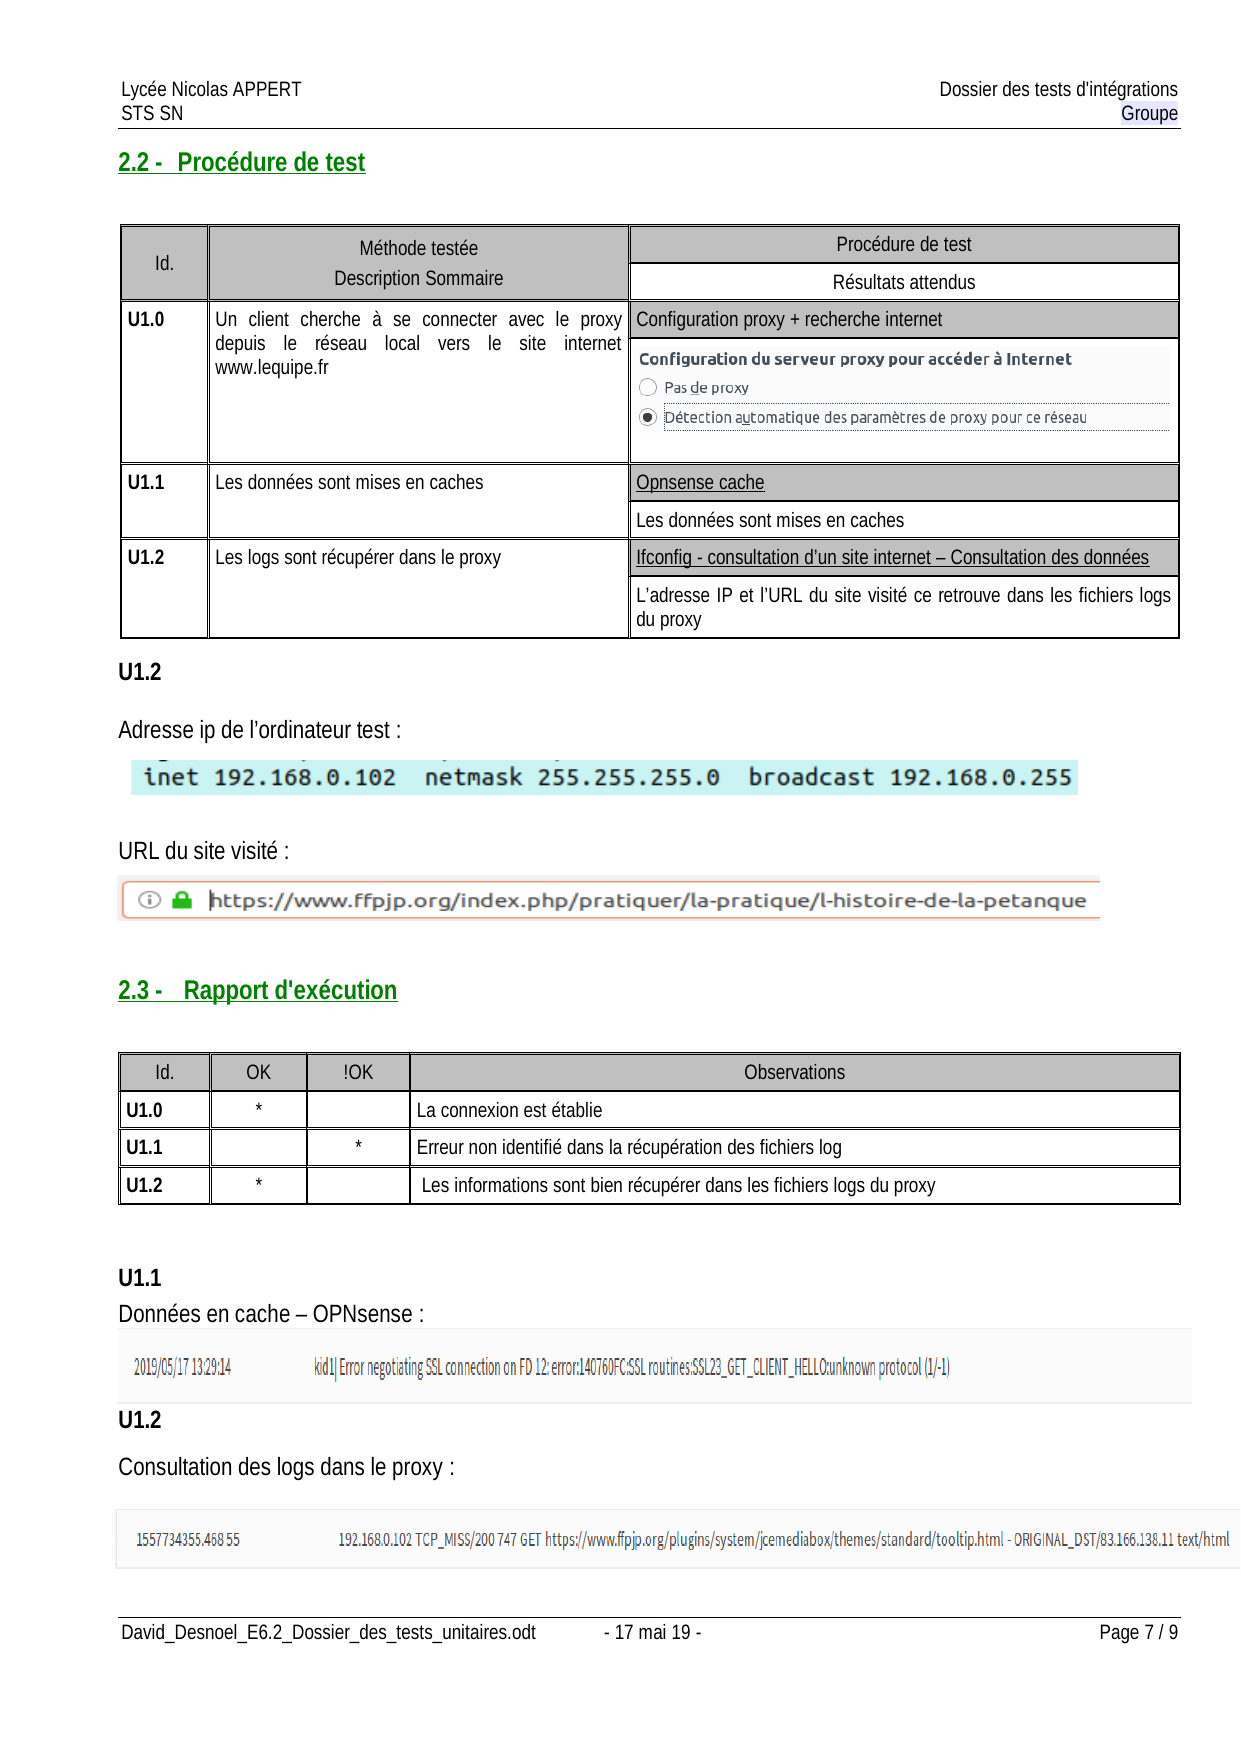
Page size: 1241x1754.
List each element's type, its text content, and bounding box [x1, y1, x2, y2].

subtitle Adresse ip de l’ordinateur test : [118, 715, 1181, 744]
table_header Opnsense cache [631, 465, 1178, 500]
text Consultation des logs dans le proxy : [118, 1452, 1181, 1481]
table_cell [212, 1130, 306, 1165]
table_cell * [212, 1092, 306, 1127]
table_cell [308, 1168, 409, 1203]
table_header Id. [122, 227, 207, 299]
table_cell U1.0 [122, 302, 207, 462]
table_header Id. [121, 1055, 209, 1090]
table_cell U1.2 [121, 1168, 209, 1203]
subtitle U1.2 [118, 1406, 1181, 1434]
table_header Observations [411, 1055, 1179, 1090]
table_cell U1.1 [122, 465, 207, 537]
table_cell Les données sont mises en caches [631, 502, 1178, 537]
table_header !OK [308, 1055, 409, 1090]
table_cell U1.0 [121, 1092, 209, 1127]
picture [117, 875, 1100, 921]
table_cell Un client cherche à se connecter avec le proxy depuis le réseau local vers le site internet www.lequipe.fr [210, 302, 628, 462]
table_cell Erreur non identifié dans la récupération des fichiers log [411, 1130, 1179, 1165]
text Données en cache – OPNsense : [118, 1299, 1181, 1328]
picture [118, 1328, 1193, 1406]
picture [131, 760, 1079, 795]
table_cell [631, 433, 1178, 462]
picture [114, 1509, 1241, 1569]
table_header Ifconfig - consultation d’un site internet – Consultation des données [631, 540, 1178, 575]
table_cell [631, 339, 1178, 432]
table_header Procédure de test [631, 227, 1178, 262]
table_cell U1.1 [121, 1130, 209, 1165]
table_cell Résultats attendus [631, 264, 1178, 299]
table_cell Les logs sont récupérer dans le proxy [210, 540, 628, 637]
table_header Configuration proxy + recherche internet [631, 302, 1178, 337]
table_cell La connexion est établie [411, 1092, 1179, 1127]
table_cell Les données sont mises en caches [210, 465, 628, 537]
table_header Méthode testée Description Sommaire [210, 227, 628, 299]
subtitle U1.2 [118, 656, 1181, 685]
table_cell Les informations sont bien récupérer dans les fichiers logs du proxy [411, 1168, 1179, 1203]
text U1.1 [118, 1263, 1181, 1292]
table_cell L’adresse IP et l’URL du site visité ce retrouve dans les fichiers logs du proxy [631, 577, 1178, 637]
table_cell U1.2 [122, 540, 207, 637]
table_header OK [212, 1055, 306, 1090]
subtitle Rapport d'exécution [118, 973, 1181, 1004]
text URL du site visité : [118, 836, 1181, 864]
table_cell [308, 1092, 409, 1127]
picture [632, 347, 1170, 433]
table_cell * [212, 1168, 306, 1203]
table_cell * [308, 1130, 409, 1165]
subtitle Procédure de test [118, 145, 1181, 176]
